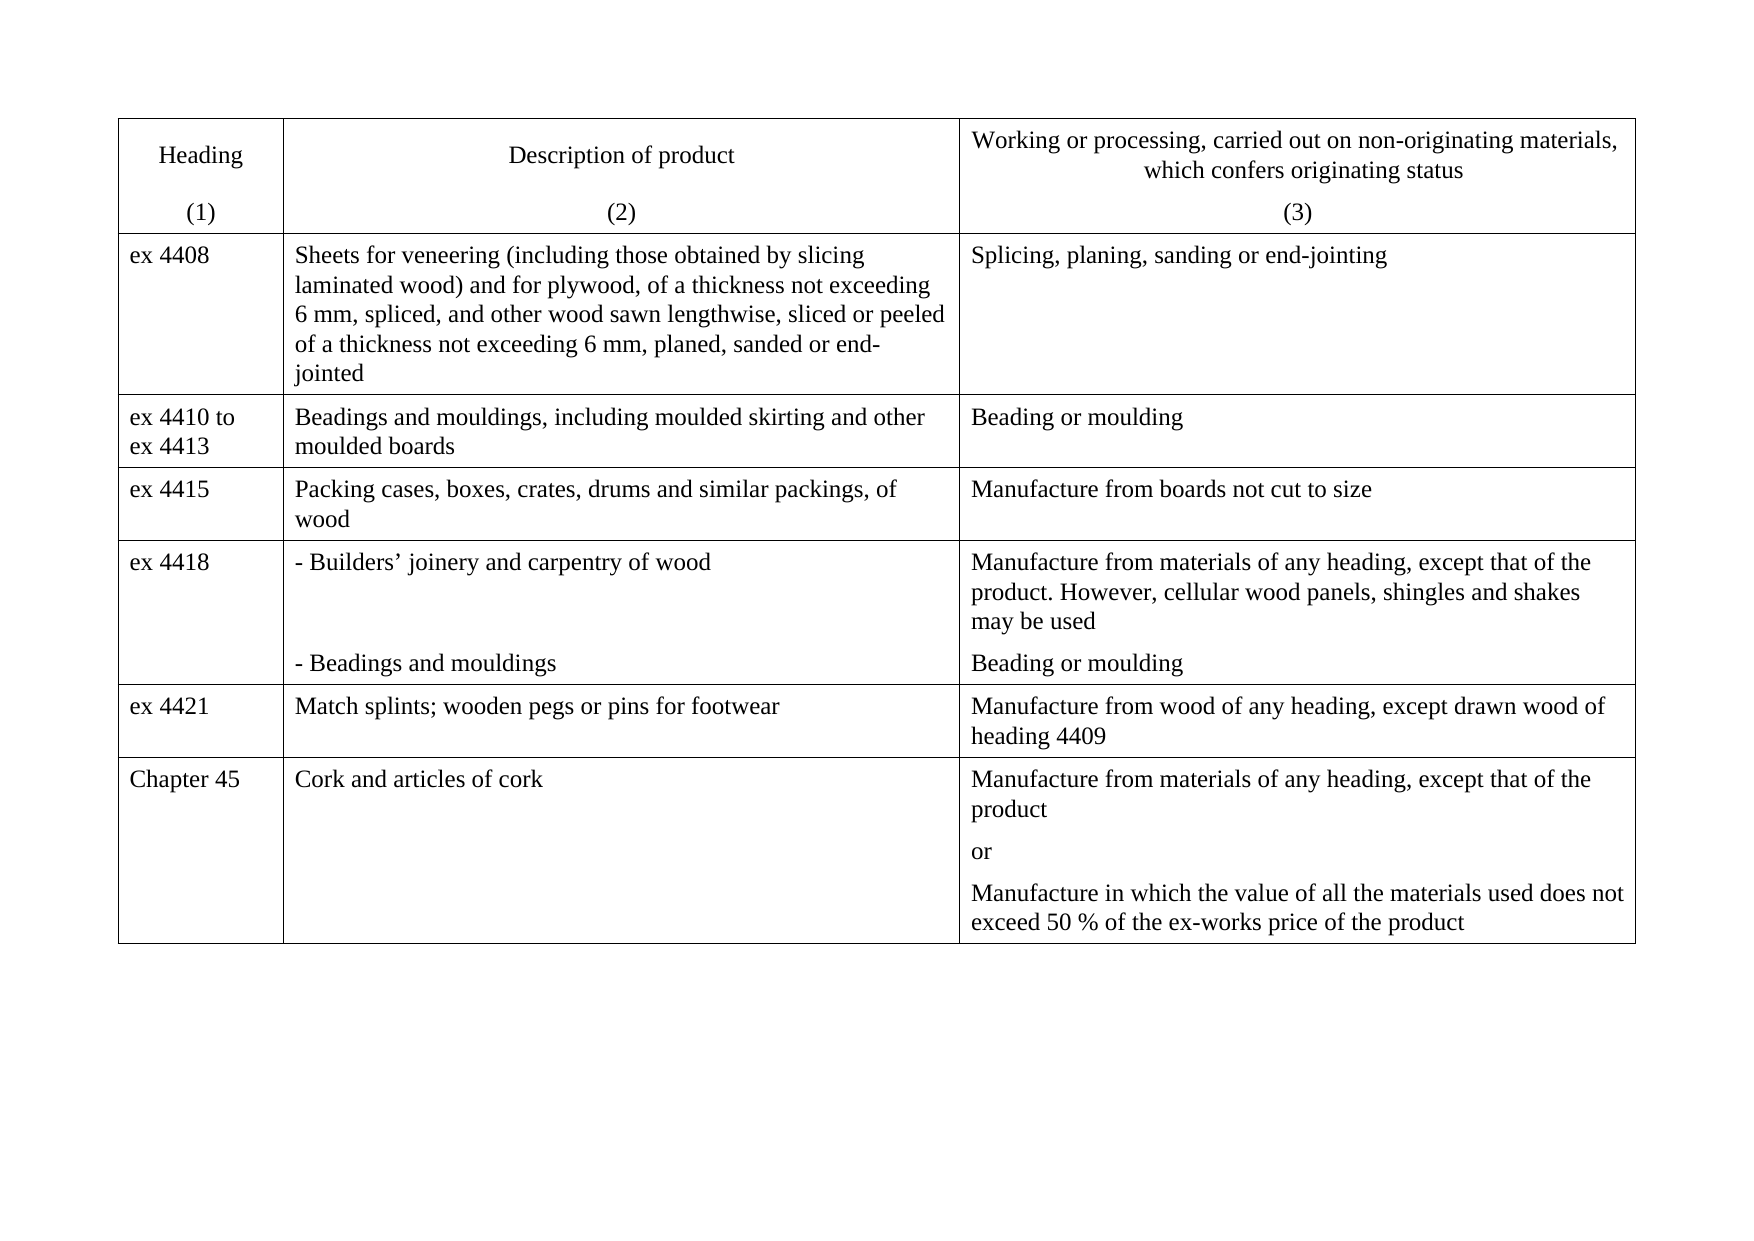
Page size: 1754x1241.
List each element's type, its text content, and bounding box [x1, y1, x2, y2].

table_cell Match splints; wooden pegs or pins for footwear [284, 685, 959, 757]
table_cell Manufacture from wood of any heading, except drawn wood of heading 4409 [960, 685, 1635, 757]
table_cell ex 4408 [119, 234, 283, 394]
table_cell Beadings and mouldings, including moulded skirting and other moulded boards [284, 395, 959, 467]
table_header Heading [119, 119, 283, 191]
table_cell Cork and articles of cork [284, 758, 959, 943]
table_cell Sheets for veneering (including those obtained by slicing laminated wood) and for plywood, of a thickness not exceeding 6 mm, spliced, and other wood sawn lengthwise, sliced or peeled of a thickness not exceeding 6 mm, planed, sanded or end-jointed [284, 234, 959, 394]
table_cell (1) [119, 191, 283, 233]
table_cell Chapter 45 [119, 758, 283, 943]
table_cell (3) [960, 191, 1635, 233]
table_cell ex 4421 [119, 685, 283, 757]
table_header Description of product [284, 119, 959, 191]
table_cell Manufacture from boards not cut to size [960, 468, 1635, 540]
table_cell (2) [284, 191, 959, 233]
table_cell [119, 642, 283, 684]
table_cell Manufacture from materials of any heading, except that of the product or Manufacture in which the value of all the materials used does not exceed 50 % of the ex-works price of the product [960, 758, 1635, 943]
table_cell Splicing, planing, sanding or end‑jointing [960, 234, 1635, 394]
table_cell Beading or moulding [960, 395, 1635, 467]
table_cell ex 4410 to ex 4413 [119, 395, 283, 467]
table_cell - Beadings and mouldings [284, 642, 959, 684]
table_cell ex 4415 [119, 468, 283, 540]
table_cell Manufacture from materials of any heading, except that of the product. However, cellular wood panels, shingles and shakes may be used [960, 541, 1635, 642]
table_cell ex 4418 [119, 541, 283, 642]
table_cell - Buildersʼ joinery and carpentry of wood [284, 541, 959, 642]
table_header Working or processing, carried out on non‑originating materials, which confers originating status [960, 119, 1635, 191]
table_cell Beading or moulding [960, 642, 1635, 684]
table_cell Packing cases, boxes, crates, drums and similar packings, of wood [284, 468, 959, 540]
